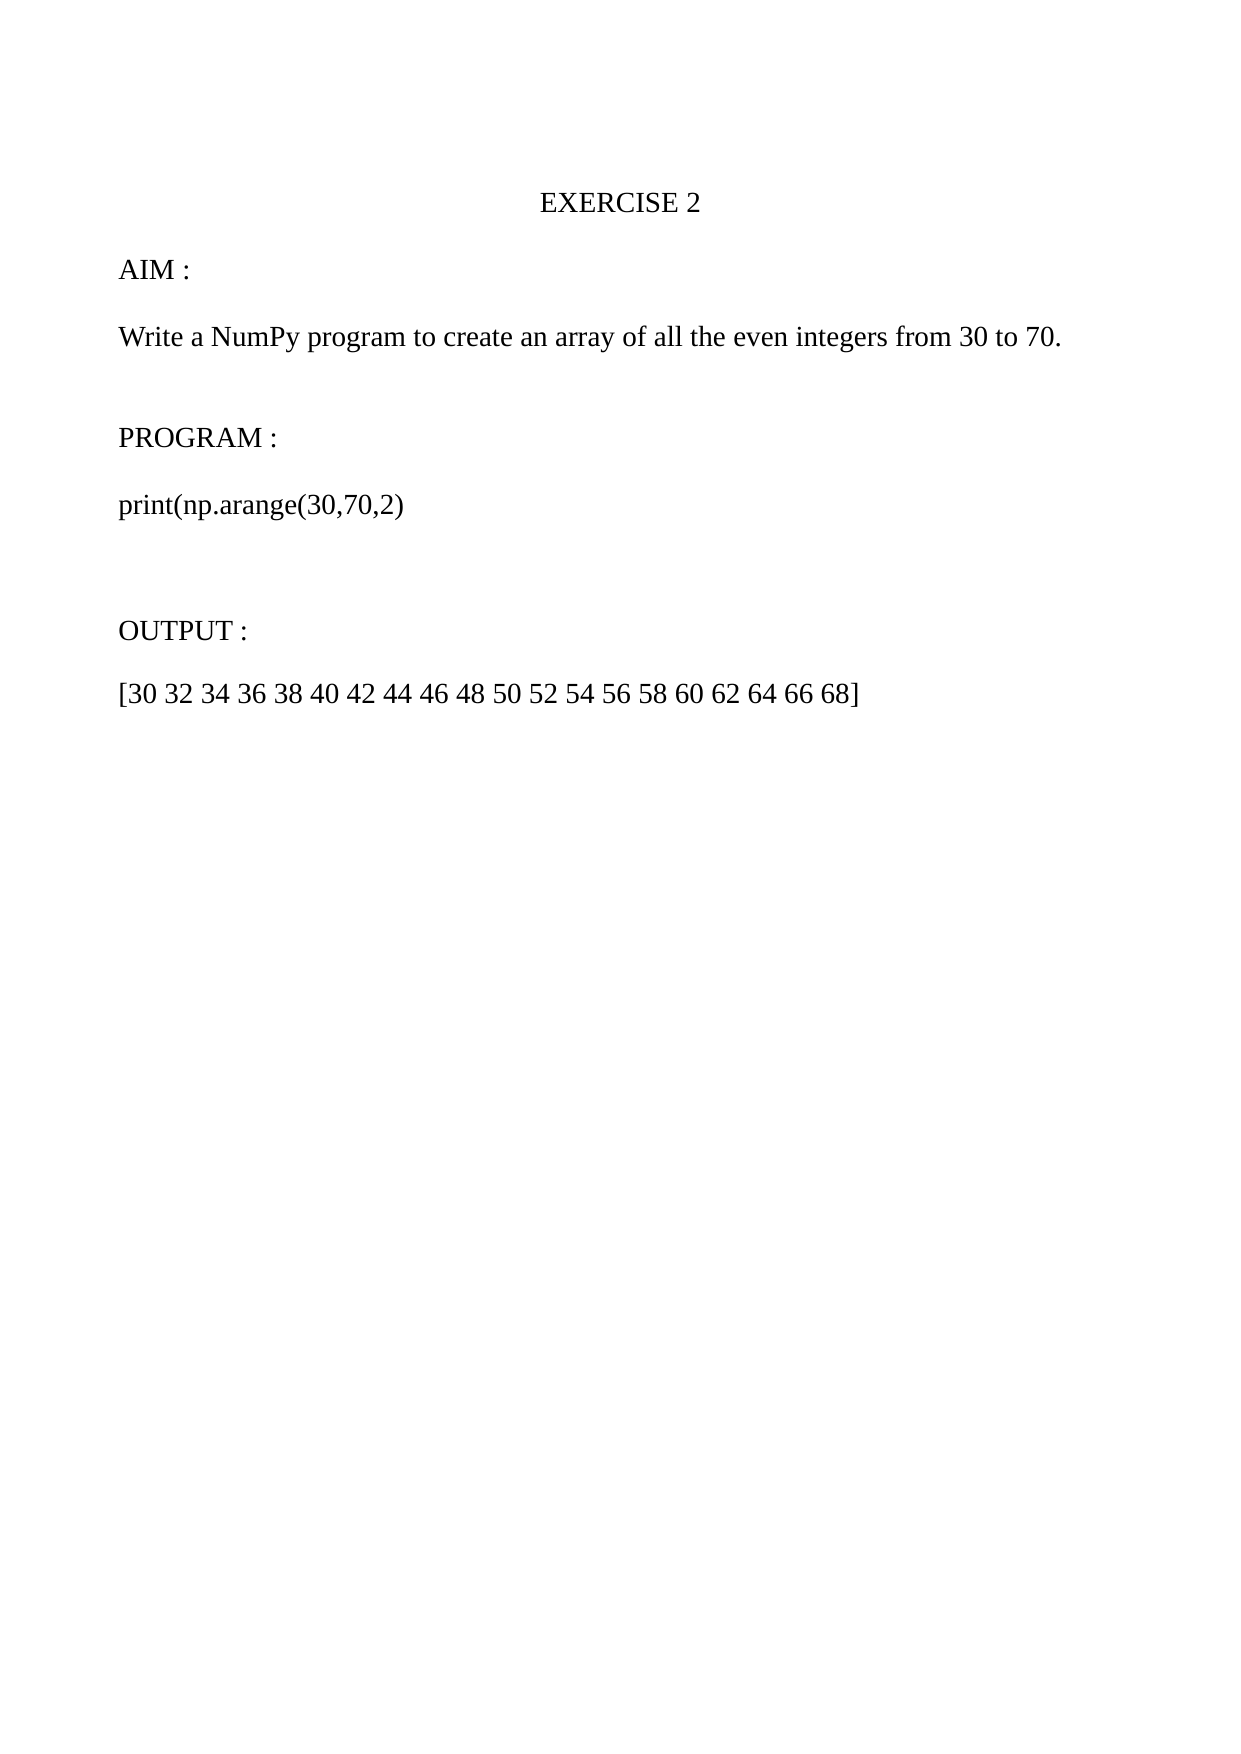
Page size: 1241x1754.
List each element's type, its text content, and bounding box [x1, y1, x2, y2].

text AIM : [118, 252, 1122, 286]
text print(np.arange(30,70,2) [118, 487, 1122, 521]
text OUTPUT : [118, 613, 1122, 647]
text [30 32 34 36 38 40 42 44 46 48 50 52 54 56 58 60 62 64 66 68] [118, 676, 1122, 710]
text PROGRAM : [118, 420, 1122, 487]
text Write a NumPy program to create an array of all the even integers from 30 to 70. [118, 319, 1122, 353]
text EXERCISE 2 [118, 185, 1122, 219]
